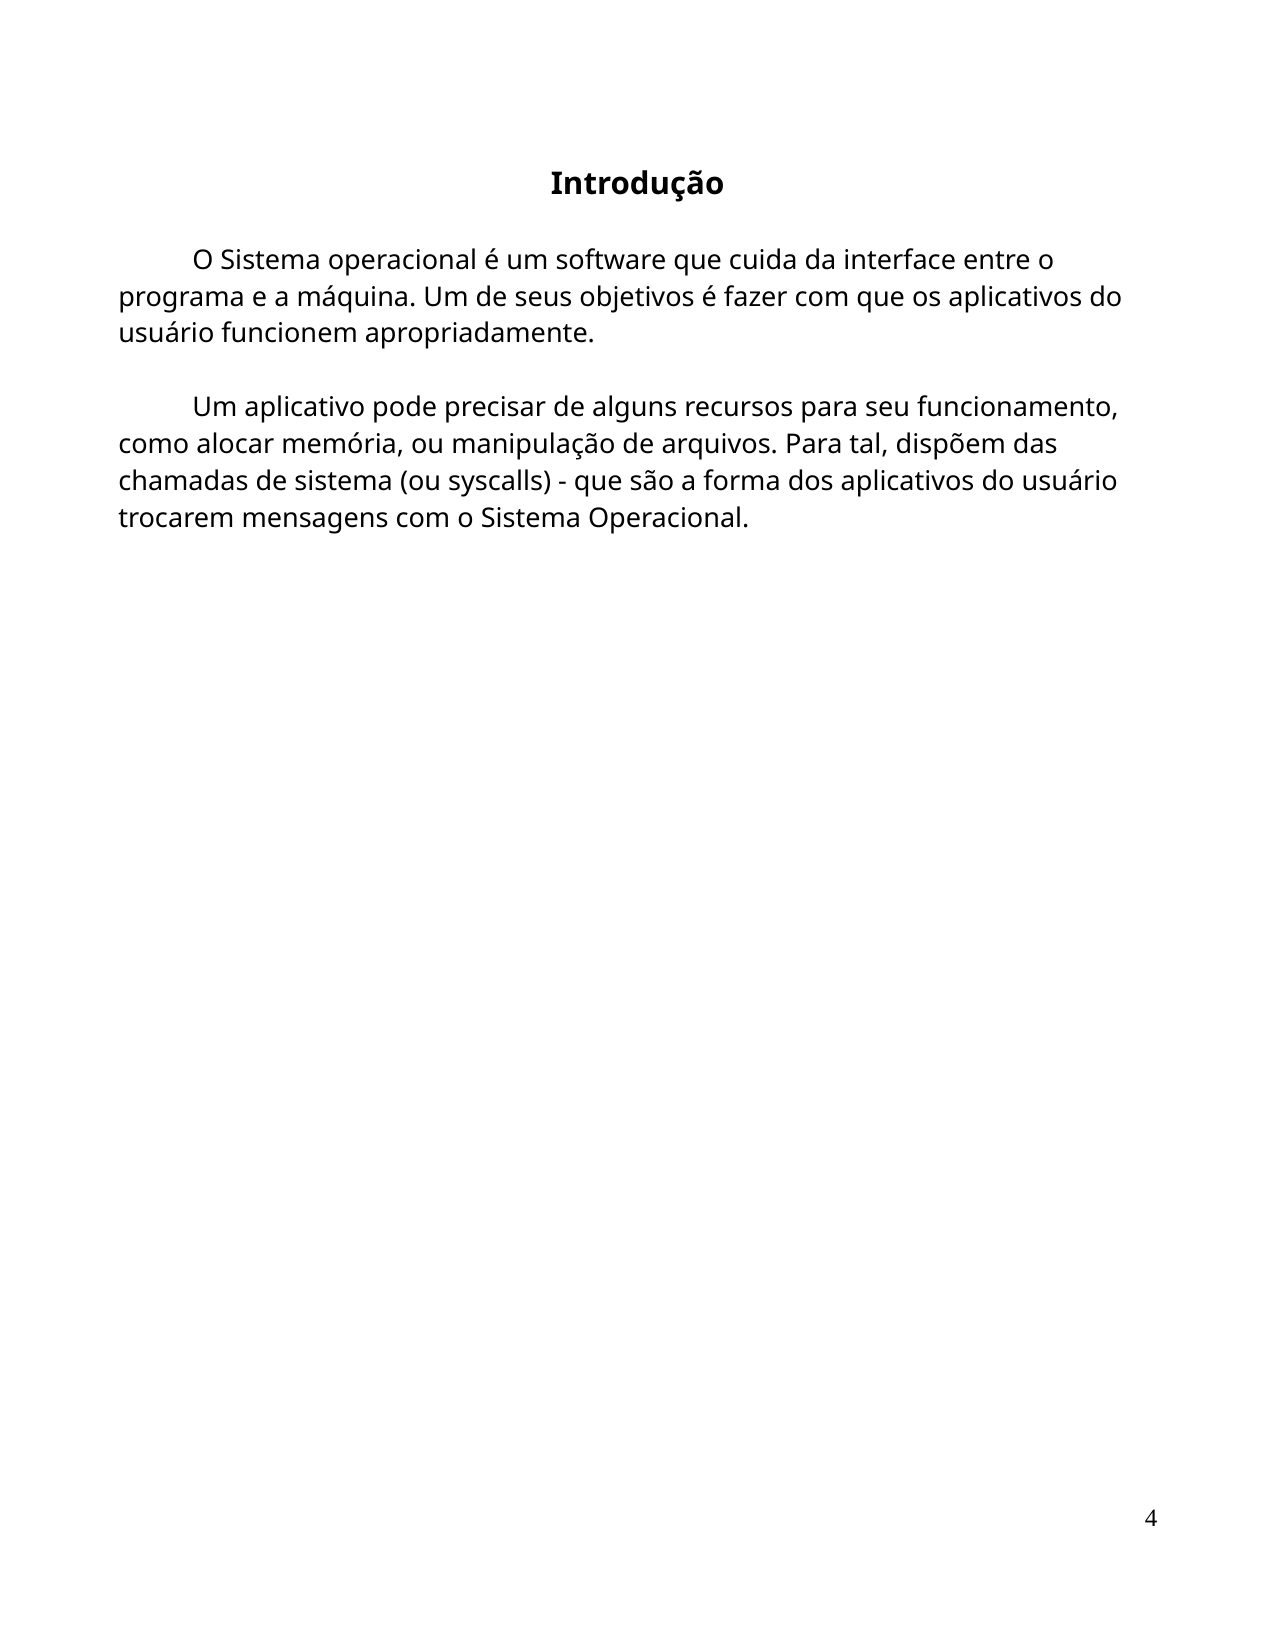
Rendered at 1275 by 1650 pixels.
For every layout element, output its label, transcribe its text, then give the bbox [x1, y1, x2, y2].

text Um aplicativo pode precisar de alguns recursos para seu funcionamento, como alocar memória, ou manipulação de arquivos. Para tal, dispõem das chamadas de sistema (ou syscalls) - que são a forma dos aplicativos do usuário trocarem mensagens com o Sistema Operacional. [118, 388, 1157, 535]
text Introdução [118, 161, 1157, 203]
text O Sistema operacional é um software que cuida da interface entre o programa e a máquina. Um de seus objetivos é fazer com que os aplicativos do usuário funcionem apropriadamente. [118, 240, 1157, 351]
